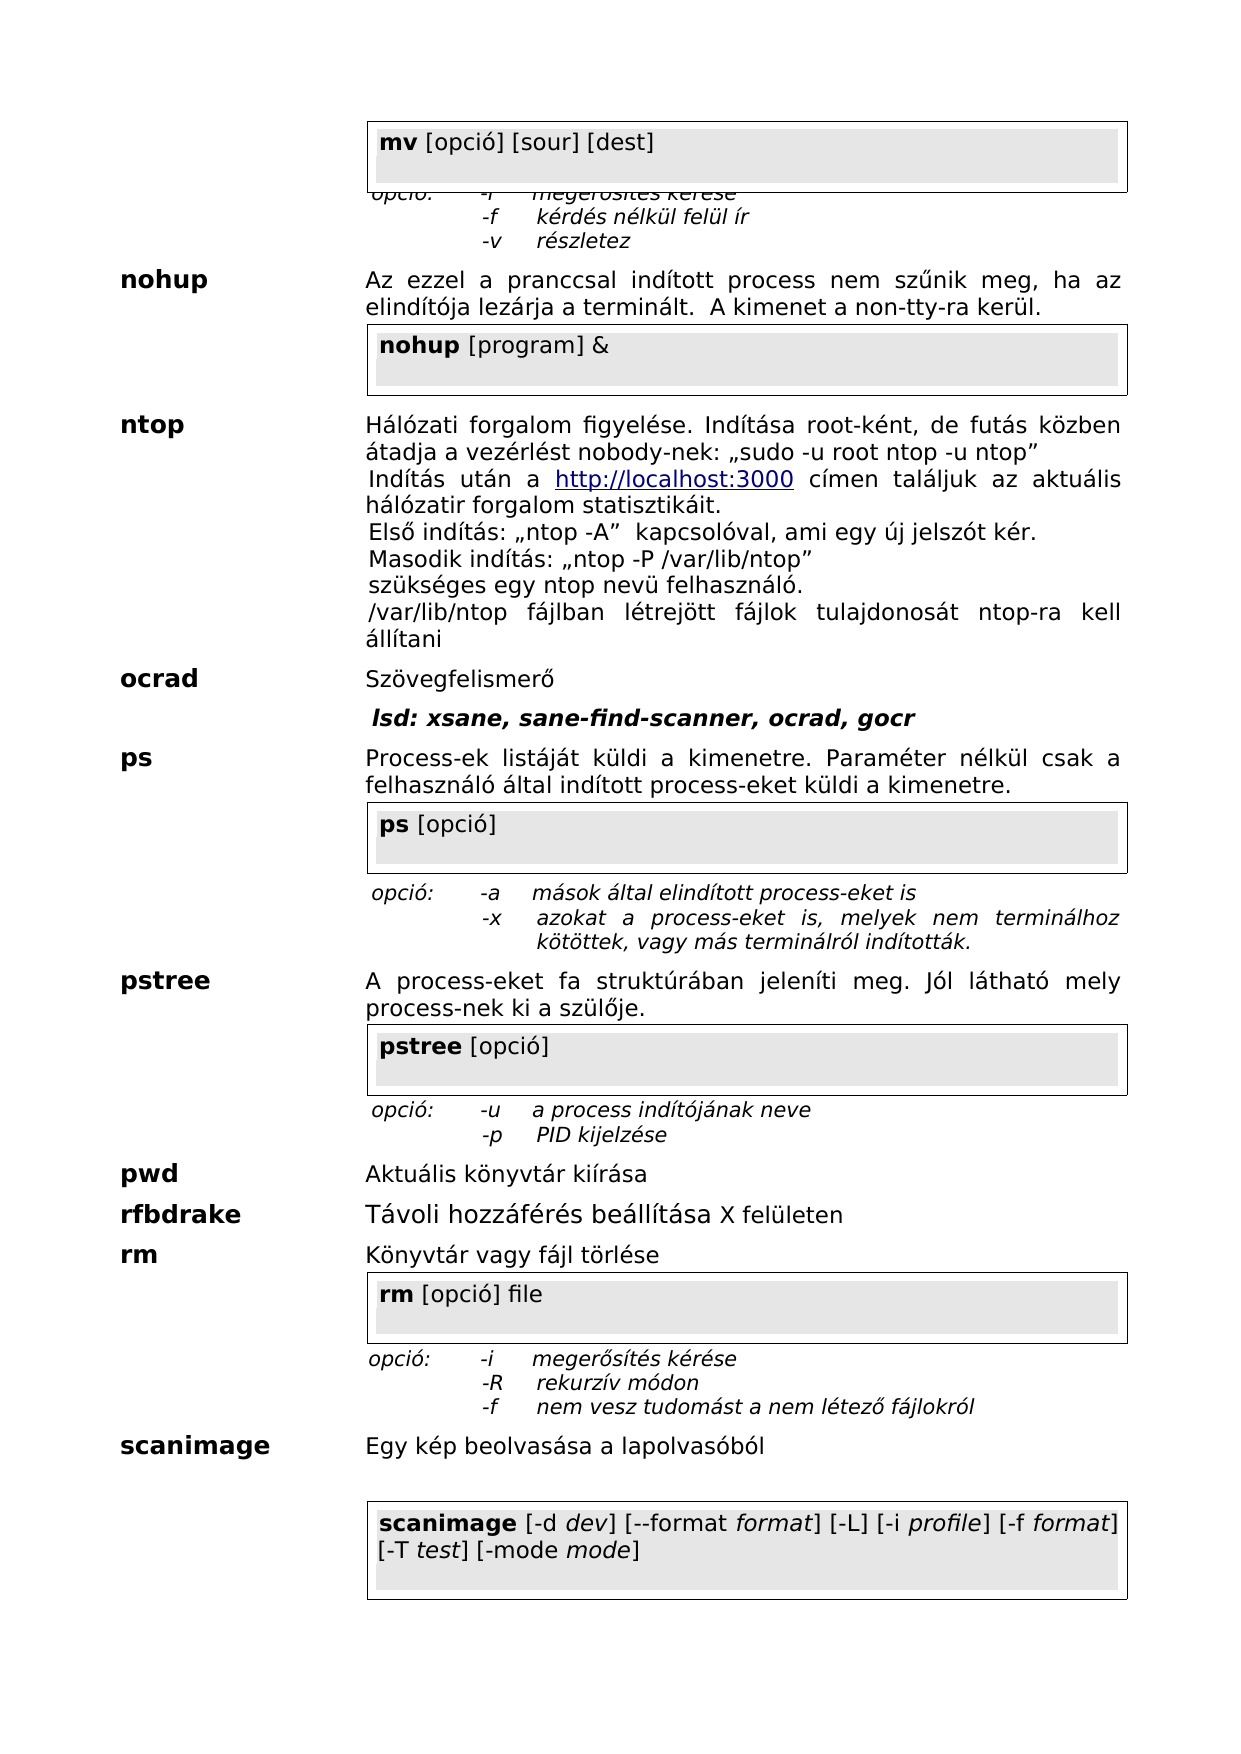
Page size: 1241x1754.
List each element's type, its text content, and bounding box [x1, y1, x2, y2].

text rm [opció] file [377, 1281, 1118, 1308]
text opció: -a mások által elindított process-eket is [371, 881, 1122, 906]
text opció: -i megerősítés kérése [368, 1347, 1122, 1371]
text ocrad Szövegfelismerő [120, 664, 1122, 693]
text -f kérdés nélkül felül ír [482, 205, 1122, 229]
text opció: -u a process indítójának neve [371, 1098, 1122, 1123]
text mv [opció] [sour] [dest] [377, 129, 1118, 156]
text Első indítás: „ntop -A” kapcsolóval, ami egy új jelszót kér. [365, 519, 1122, 546]
text szükséges egy ntop nevü felhasználó. [365, 572, 1122, 599]
text Indítás után a http://localhost:3000 címen találjuk az aktuális hálózatir forgalom statisztikáit. [365, 466, 1122, 519]
text scanimage Egy kép beolvasása a lapolvasóból [120, 1431, 1122, 1461]
text Masodik indítás: „ntop -P /var/lib/ntop” [365, 546, 1122, 572]
text rm Könyvtár vagy fájl törlése [120, 1241, 1122, 1270]
text opció: -i megerősítés kérése [371, 193, 1122, 205]
text nohup Az ezzel a pranccsal indított process nem szűnik meg, ha az elindítója lezárja a terminált. A kimenet a non-tty-ra kerül. [120, 265, 1122, 321]
text -p PID kijelzése [482, 1123, 1122, 1147]
text scanimage [-d dev] [--format format] [-L] [-i profile] [-f format] [-T test] [-mode mode] [377, 1510, 1118, 1564]
text ntop Hálózati forgalom figyelése. Indítása root-ként, de futás közben átadja a vezérlést nobody-nek: „sudo -u root ntop -u ntop” [120, 410, 1122, 466]
text /var/lib/ntop fájlban létrejött fájlok tulajdonosát ntop-ra kell állítani [365, 599, 1122, 652]
text -v részletez [482, 229, 1122, 254]
text lsd: xsane, sane-find-scanner, ocrad, gocr [363, 705, 1122, 732]
text -R rekurzív módon [482, 1371, 1122, 1395]
text rfbdrake Távoli hozzáférés beállítása X felületen [120, 1200, 1122, 1229]
text ps [opció] [377, 811, 1118, 837]
text ps Process-ek listáját küldi a kimenetre. Paraméter nélkül csak a felhasználó által indított process-eket küldi a kimenetre. [120, 743, 1122, 799]
text pstree A process-eket fa struktúrában jeleníti meg. Jól látható mely process-nek ki a szülője. [120, 966, 1122, 1022]
text pstree [opció] [377, 1033, 1118, 1060]
text pwd Aktuális könyvtár kiírása [120, 1159, 1122, 1188]
text nohup [program] & [377, 333, 1118, 359]
text -x azokat a process-eket is, melyek nem terminálhoz kötöttek, vagy más terminálról indították. [482, 906, 1122, 954]
text -f nem vesz tudomást a nem létező fájlokról [482, 1395, 1122, 1419]
